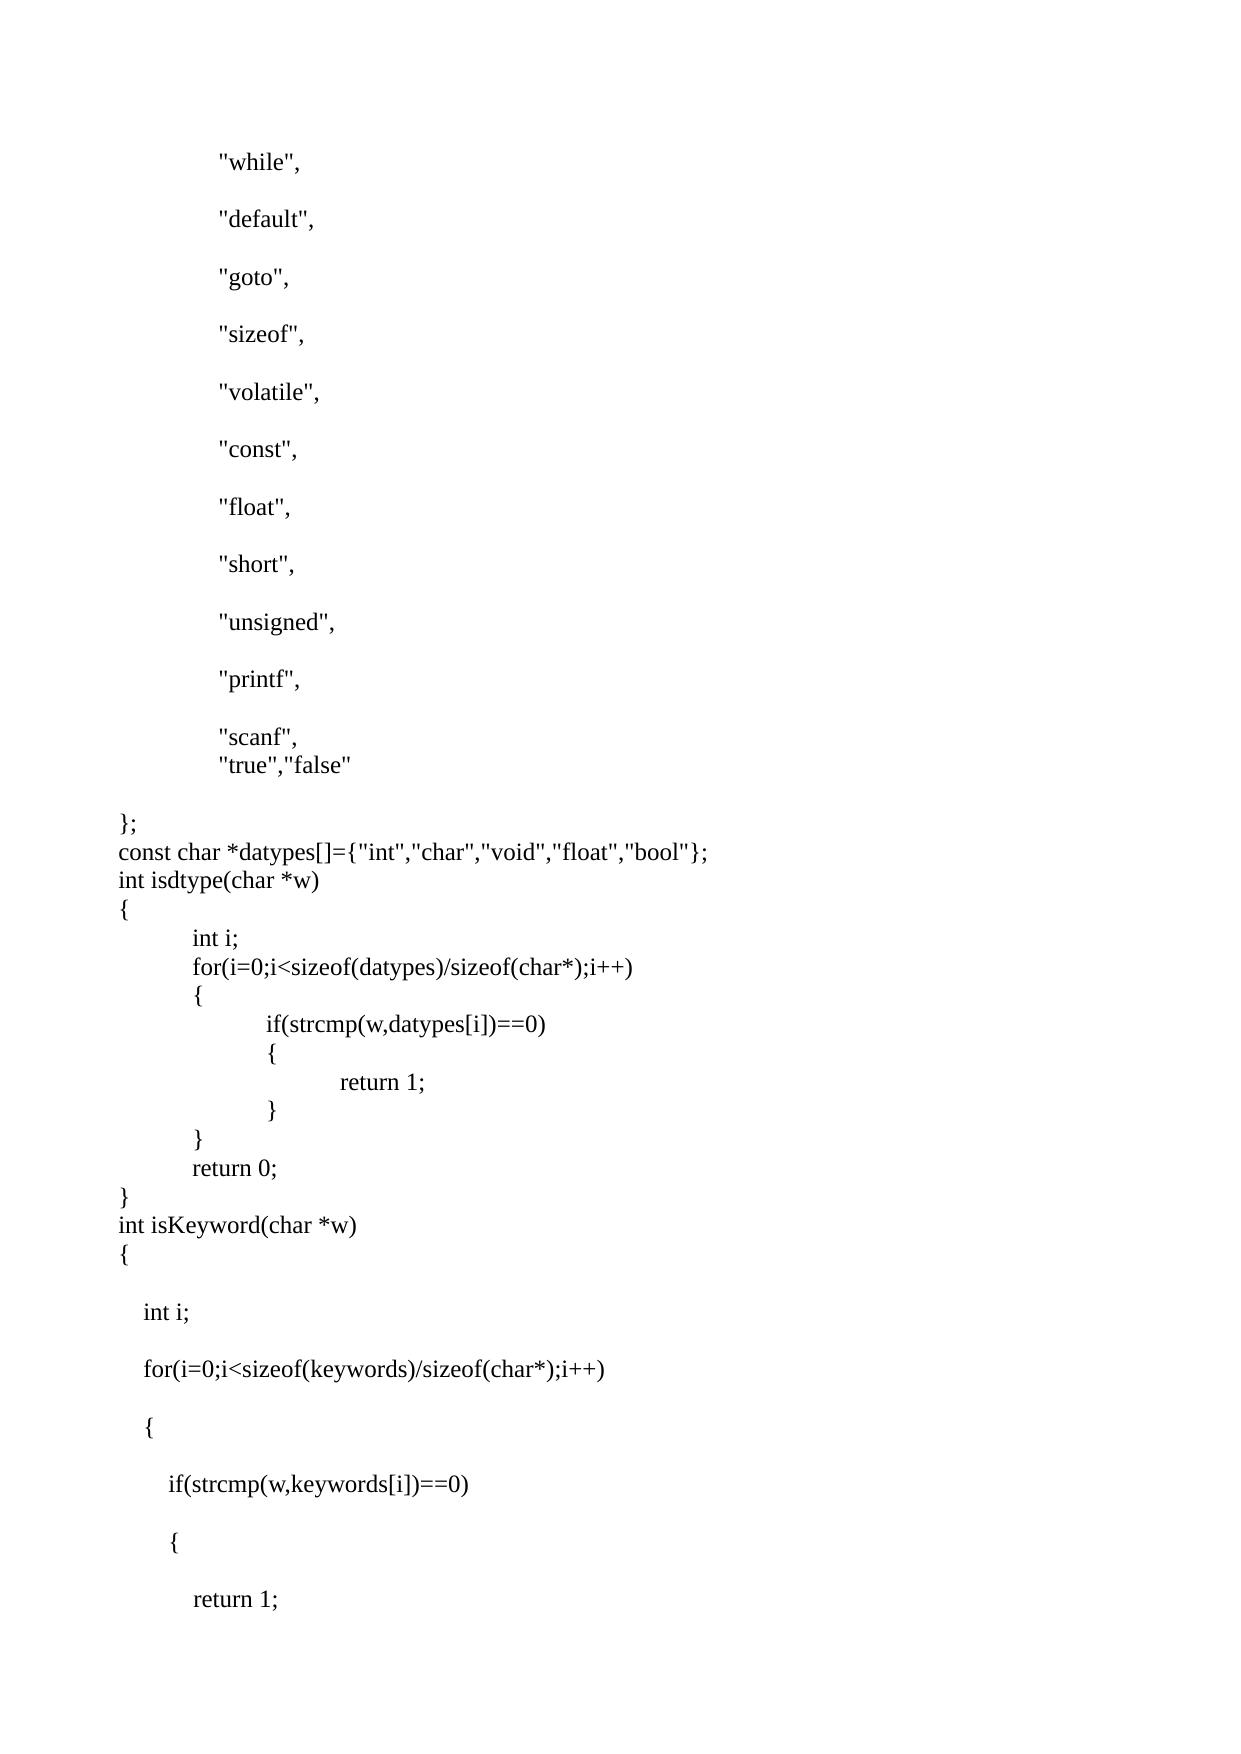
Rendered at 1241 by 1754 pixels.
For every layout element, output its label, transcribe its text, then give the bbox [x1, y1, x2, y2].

text for(i=0;i<sizeof(keywords)/sizeof(char*);i++) [118, 1354, 1122, 1383]
text "unsigned", [118, 607, 1122, 636]
text } [118, 1182, 1122, 1211]
text return 0; [118, 1153, 1122, 1182]
text { [118, 1527, 1122, 1556]
text return 1; [118, 1584, 1122, 1613]
text { [118, 894, 1122, 923]
text for(i=0;i<sizeof(datypes)/sizeof(char*);i++) [118, 952, 1122, 981]
text return 1; [118, 1067, 1122, 1096]
text { [118, 1412, 1122, 1441]
text if(strcmp(w,keywords[i])==0) [118, 1469, 1122, 1498]
text "float", [118, 492, 1122, 521]
text "goto", [118, 262, 1122, 291]
text int isdtype(char *w) [118, 866, 1122, 894]
text }; [118, 808, 1122, 837]
text { [118, 1239, 1122, 1268]
text "sizeof", [118, 319, 1122, 348]
text { [118, 981, 1122, 1009]
text "short", [118, 549, 1122, 578]
text "while", [118, 147, 1122, 176]
text "printf", [118, 664, 1122, 693]
text "const", [118, 434, 1122, 463]
text int i; [118, 923, 1122, 952]
text { [118, 1038, 1122, 1067]
text if(strcmp(w,datypes[i])==0) [118, 1009, 1122, 1038]
text "scanf", [118, 722, 1122, 751]
text const char *datypes[]={"int","char","void","float","bool"}; [118, 837, 1122, 866]
text "volatile", [118, 377, 1122, 406]
text int isKeyword(char *w) [118, 1211, 1122, 1239]
text } [118, 1096, 1122, 1124]
text "default", [118, 204, 1122, 233]
text int i; [118, 1297, 1122, 1326]
text } [118, 1124, 1122, 1153]
text "true","false" [118, 751, 1122, 779]
